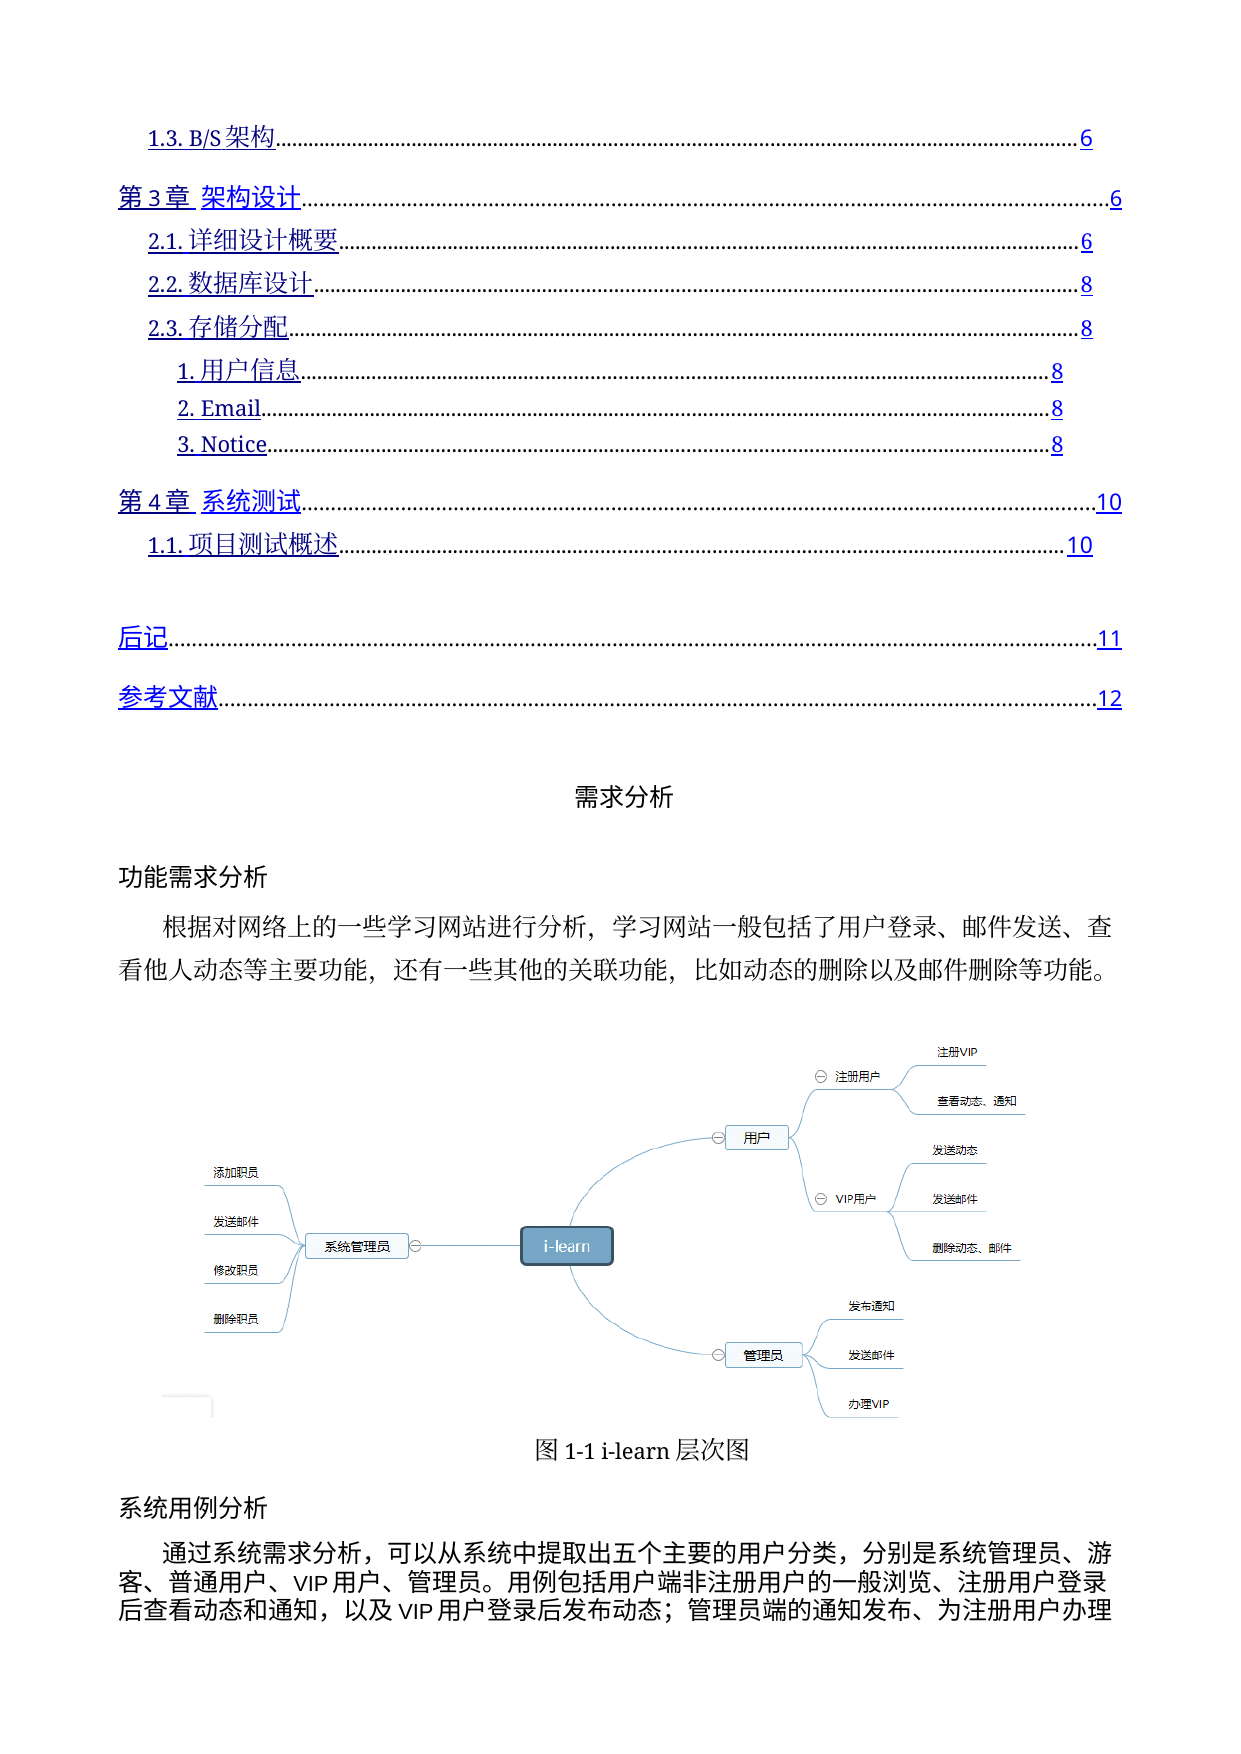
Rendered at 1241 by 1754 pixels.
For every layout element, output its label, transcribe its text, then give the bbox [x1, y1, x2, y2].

text 功能需求分析 [118, 857, 1122, 894]
text 后记 11 [118, 617, 1122, 654]
text 2.2. 数据库设计 8 [148, 264, 1122, 300]
text 第4章 系统测试 10 [118, 481, 1122, 517]
text 2.3. 存储分配 8 [148, 307, 1122, 343]
text 需求分析 [118, 770, 1122, 816]
text 1. 用户信息 8 [177, 350, 1122, 386]
text 根据对网络上的一些学习网站进行分析，学习网站一般包括了用户登录、邮件发送、查看他人动态等主要功能，还有一些其他的关联功能，比如动态的删除以及邮件删除等功能。 [118, 907, 1122, 986]
text 系统用例分析 [118, 1489, 1122, 1525]
text 2.1. 详细设计概要 6 [148, 221, 1122, 257]
text 1.1. 项目测试概述 10 [148, 524, 1122, 561]
text 1.3. B/S架构 6 [148, 118, 1122, 154]
text 3. Notice 8 [177, 429, 1122, 459]
text 第3章 架构设计 6 [118, 177, 1122, 214]
text 参考文献 12 [118, 677, 1122, 713]
text 通过系统需求分析，可以从系统中提取出五个主要的用户分类，分别是系统管理员、游客、普通用户、VIP用户、管理员。用例包括用户端非注册用户的一般浏览、注册用户登录后查看动态和通知，以及VIP用户登录后发布动态；管理员端的通知发布、为注册用户办理 [118, 1539, 1122, 1625]
text 图1-1 i-learn层次图 [118, 1430, 1122, 1466]
text 2. Email 8 [177, 393, 1122, 423]
